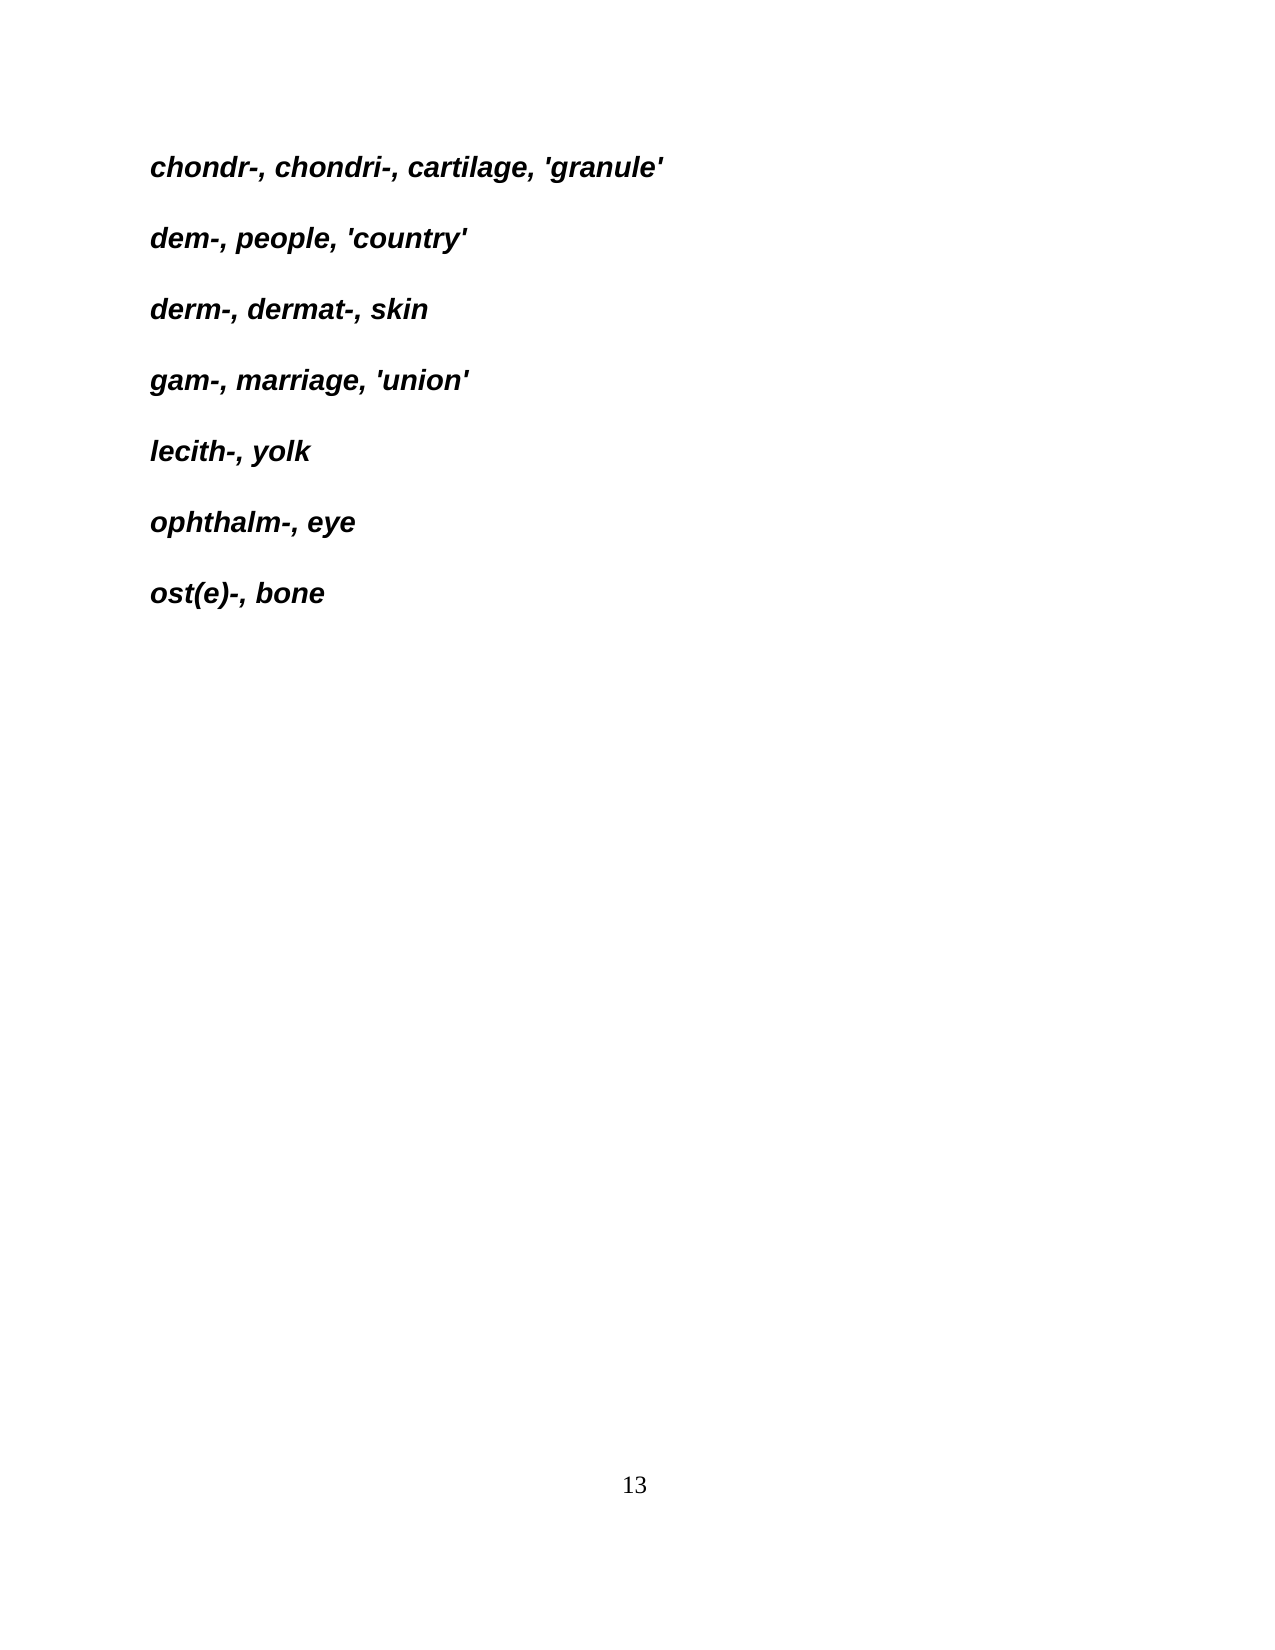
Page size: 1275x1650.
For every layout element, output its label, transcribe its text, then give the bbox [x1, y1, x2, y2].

subtitle dem-, people, 'country' [150, 221, 1125, 254]
subtitle ost(e)-, bone [150, 576, 1125, 610]
subtitle lecith-, yolk [150, 434, 1125, 468]
subtitle gam-, marriage, 'union' [150, 363, 1125, 397]
subtitle derm-, dermat-, skin [150, 292, 1125, 326]
subtitle ophthalm-, eye [150, 505, 1125, 539]
subtitle chondr-, chondri-, cartilage, 'granule' [150, 150, 1125, 183]
